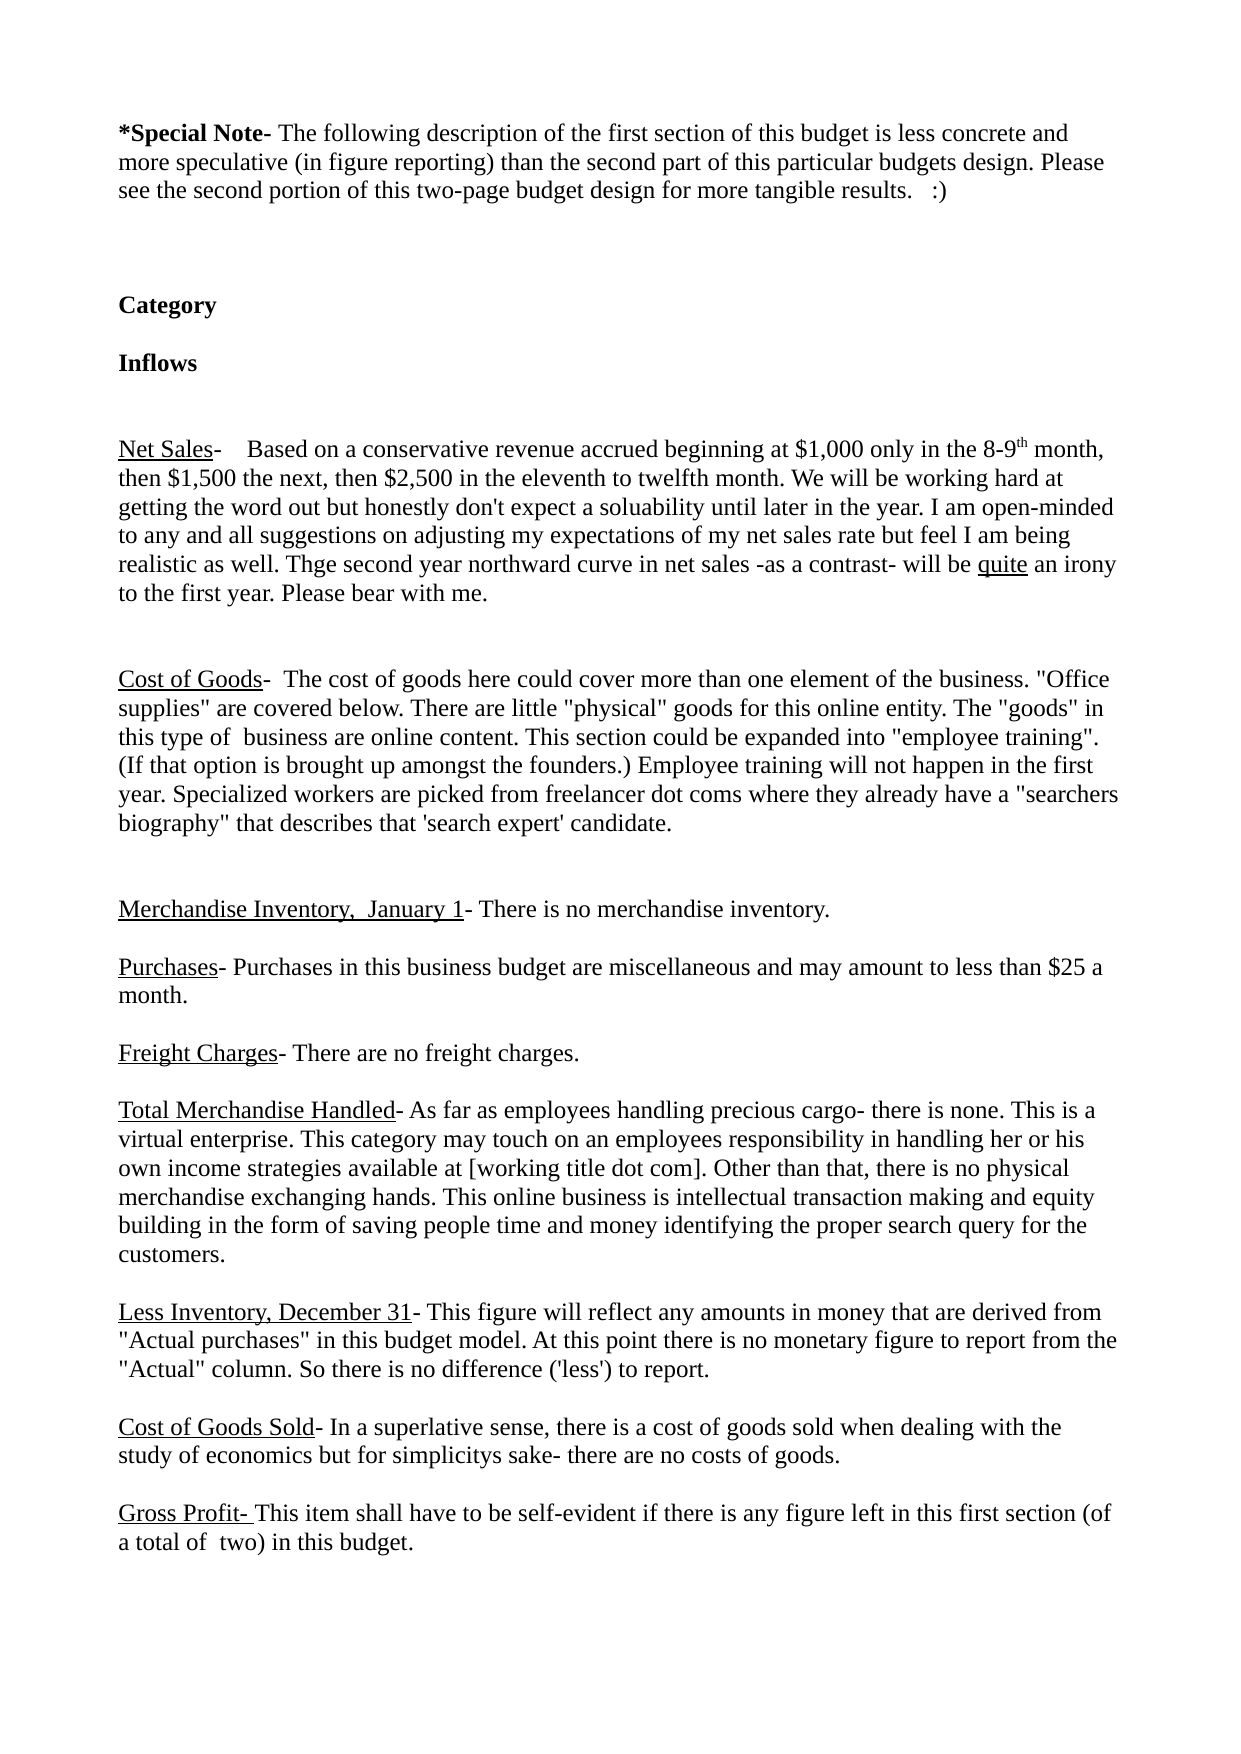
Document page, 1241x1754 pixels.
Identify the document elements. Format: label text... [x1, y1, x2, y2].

text Purchases- Purchases in this business budget are miscellaneous and may amount to less than $25 a month. [118, 952, 1122, 1009]
text Freight Charges- There are no freight charges. [118, 1038, 1122, 1067]
text Merchandise Inventory, January 1- There is no merchandise inventory. [118, 894, 1122, 923]
text Category [118, 291, 1122, 319]
text *Special Note- The following description of the first section of this budget is less concrete and more speculative (in figure reporting) than the second part of this particular budgets design. Please see the second portion of this two-page budget design for more tangible results. :) [118, 118, 1122, 204]
text Cost of Goods Sold- In a superlative sense, there is a cost of goods sold when dealing with the study of economics but for simplicitys sake- there are no costs of goods. [118, 1412, 1122, 1469]
text Total Merchandise Handled- As far as employees handling precious cargo- there is none. This is a virtual enterprise. This category may touch on an employees responsibility in handling her or his own income strategies available at [working title dot com]. Other than that, there is no physical merchandise exchanging hands. This online business is intellectual transaction making and equity building in the form of saving people time and money identifying the proper search query for the customers. [118, 1096, 1122, 1268]
text Net Sales- Based on a conservative revenue accrued beginning at $1,000 only in the 8-9th month, then $1,500 the next, then $2,500 in the eleventh to twelfth month. We will be working hard at getting the word out but honestly don't expect a soluability until later in the year. I am open-minded to any and all suggestions on adjusting my expectations of my net sales rate but feel I am being realistic as well. Thge second year northward curve in net sales -as a contrast- will be quite an irony to the first year. Please bear with me. [118, 434, 1122, 607]
text Gross Profit- This item shall have to be self-evident if there is any figure left in this first section (of a total of two) in this budget. [118, 1498, 1122, 1556]
text Less Inventory, December 31- This figure will reflect any amounts in money that are derived from "Actual purchases" in this budget model. At this point there is no monetary figure to report from the "Actual" column. So there is no difference ('less') to report. [118, 1297, 1122, 1383]
text Inflows [118, 348, 1122, 377]
text Cost of Goods- The cost of goods here could cover more than one element of the business. "Office supplies" are covered below. There are little "physical" goods for this online entity. The "goods" in this type of business are online content. This section could be expanded into "employee training". (If that option is brought up amongst the founders.) Employee training will not happen in the first year. Specialized workers are picked from freelancer dot coms where they already have a "searchers biography" that describes that 'search expert' candidate. [118, 664, 1122, 837]
